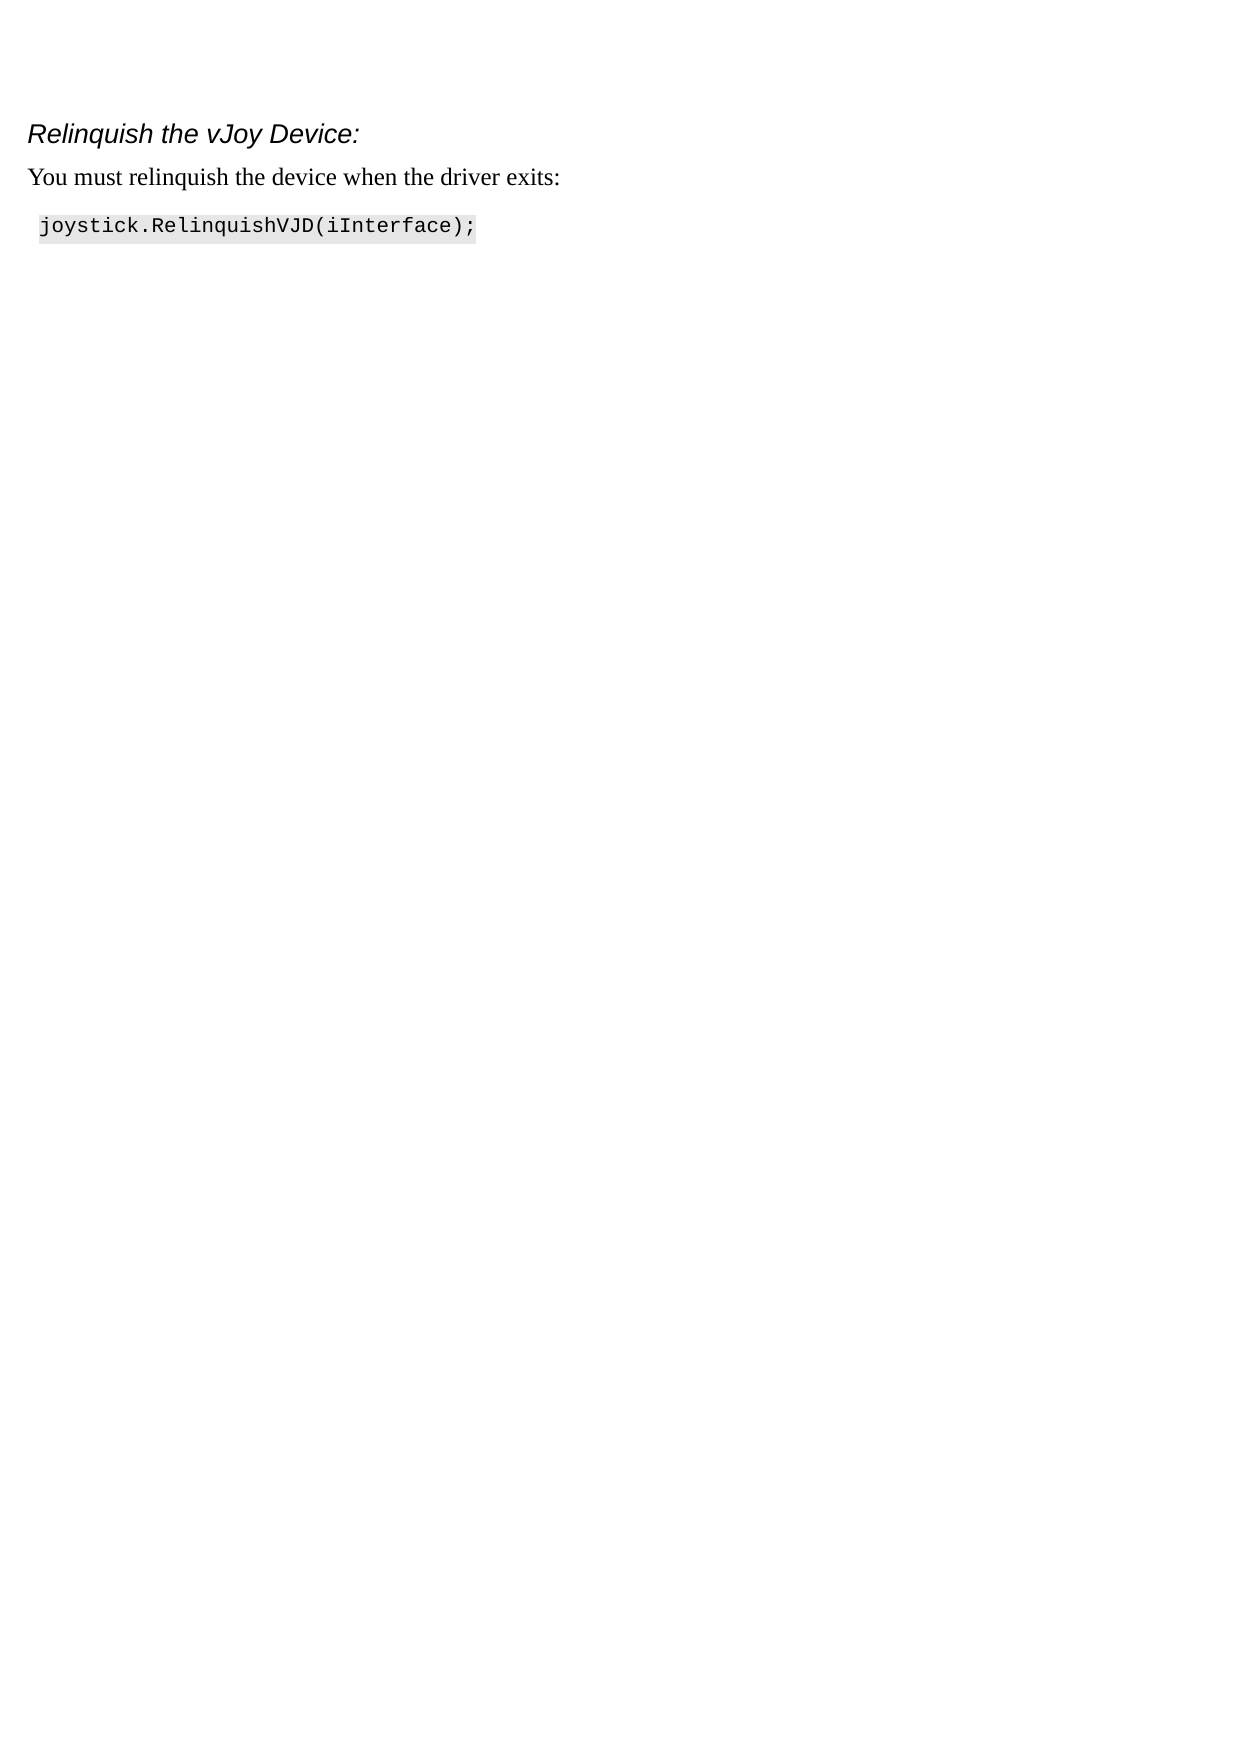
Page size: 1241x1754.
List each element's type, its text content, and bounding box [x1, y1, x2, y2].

subtitle Relinquish the vJoy Device: [27, 118, 1209, 149]
text You must relinquish the device when the driver exits: [27, 162, 1209, 191]
text joystick.RelinquishVJD(iInterface); [39, 215, 476, 239]
